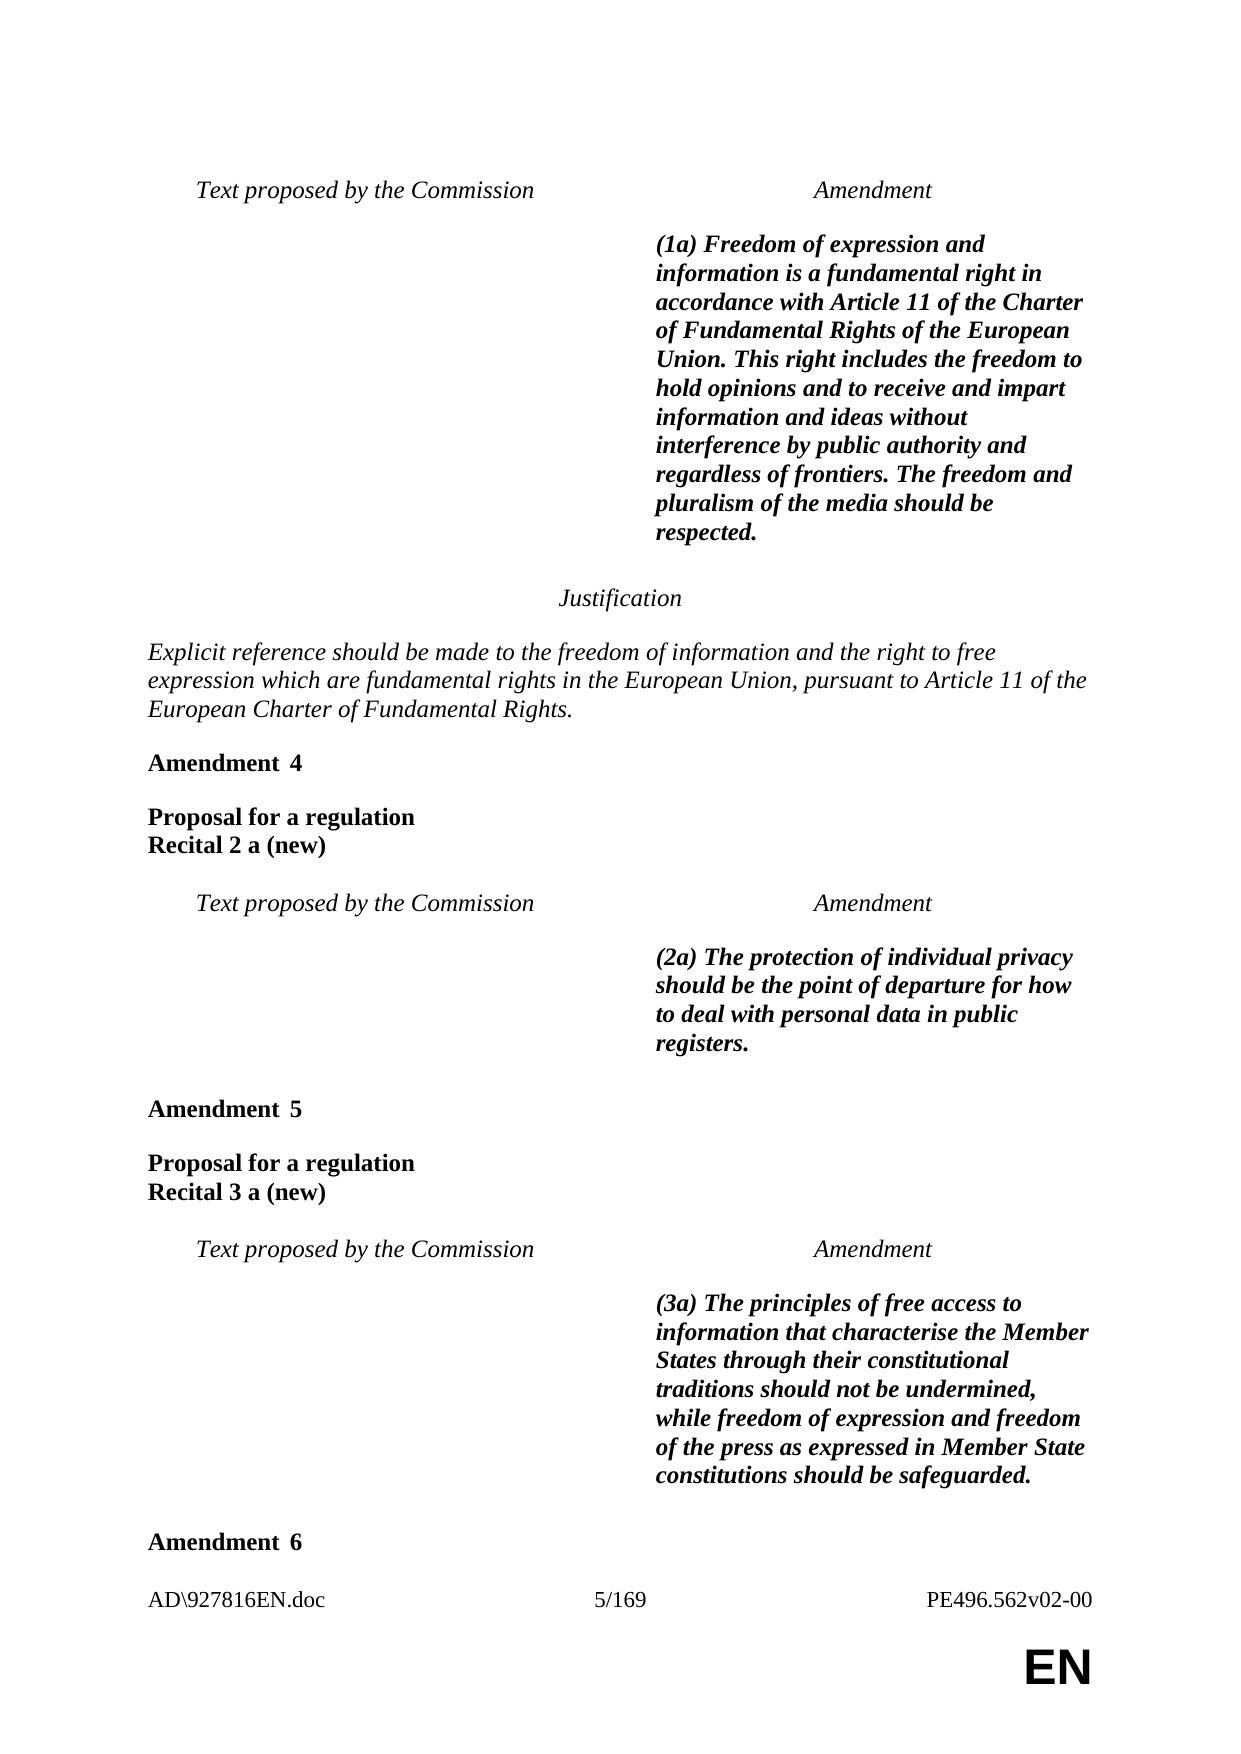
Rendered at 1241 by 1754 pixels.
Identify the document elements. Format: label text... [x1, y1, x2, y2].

text <Article>Recital 2 a (new)</Article> [148, 831, 1092, 859]
table_cell (2a) The protection of individual privacy should be the point of departure for how to deal with personal data in public registers. [620, 942, 1128, 1069]
table_cell Text proposed by the Commission [112, 888, 620, 942]
text Explicit reference should be made to the freedom of information and the right to free expression which are fundamental rights in the European Union, pursuant to Article 11 of the European Charter of Fundamental Rights. [148, 637, 1092, 723]
text <Amend>Amendment <NumAm>6</NumAm> [148, 1527, 1092, 1556]
text <DocAmend>Proposal for a regulation</DocAmend> [148, 1148, 1092, 1177]
table_cell Amendment [620, 176, 1128, 229]
table_cell (1a) Freedom of expression and information is a fundamental right in accordance with Article 11 of the Charter of Fundamental Rights of the European Union. This right includes the freedom to hold opinions and to receive and impart information and ideas without interference by public authority and regardless of frontiers. The freedom and pluralism of the media should be respected. [620, 229, 1128, 558]
table_cell Text proposed by the Commission [112, 176, 620, 229]
text <Article>Recital 3 a (new)</Article> [148, 1177, 1092, 1206]
text <Amend>Amendment <NumAm>4</NumAm> [148, 748, 1092, 777]
text <DocAmend>Proposal for a regulation</DocAmend> [148, 802, 1092, 831]
table_cell Amendment [620, 1234, 1128, 1288]
table_cell [112, 229, 620, 558]
table_cell [112, 942, 620, 1069]
table_cell Amendment [620, 888, 1128, 942]
table_cell Text proposed by the Commission [112, 1234, 620, 1288]
table_header [112, 1206, 1128, 1234]
table_header [112, 147, 1128, 176]
table_cell (3a) The principles of free access to information that characterise the Member States through their constitutional traditions should not be undermined, while freedom of expression and freedom of the press as expressed in Member State constitutions should be safeguarded. [620, 1288, 1128, 1502]
text <Amend>Amendment <NumAm>5</NumAm> [148, 1094, 1092, 1123]
title <TitreJust>Justification</TitreJust> [148, 583, 1092, 612]
table_header [112, 859, 1128, 888]
table_cell [112, 1288, 620, 1502]
